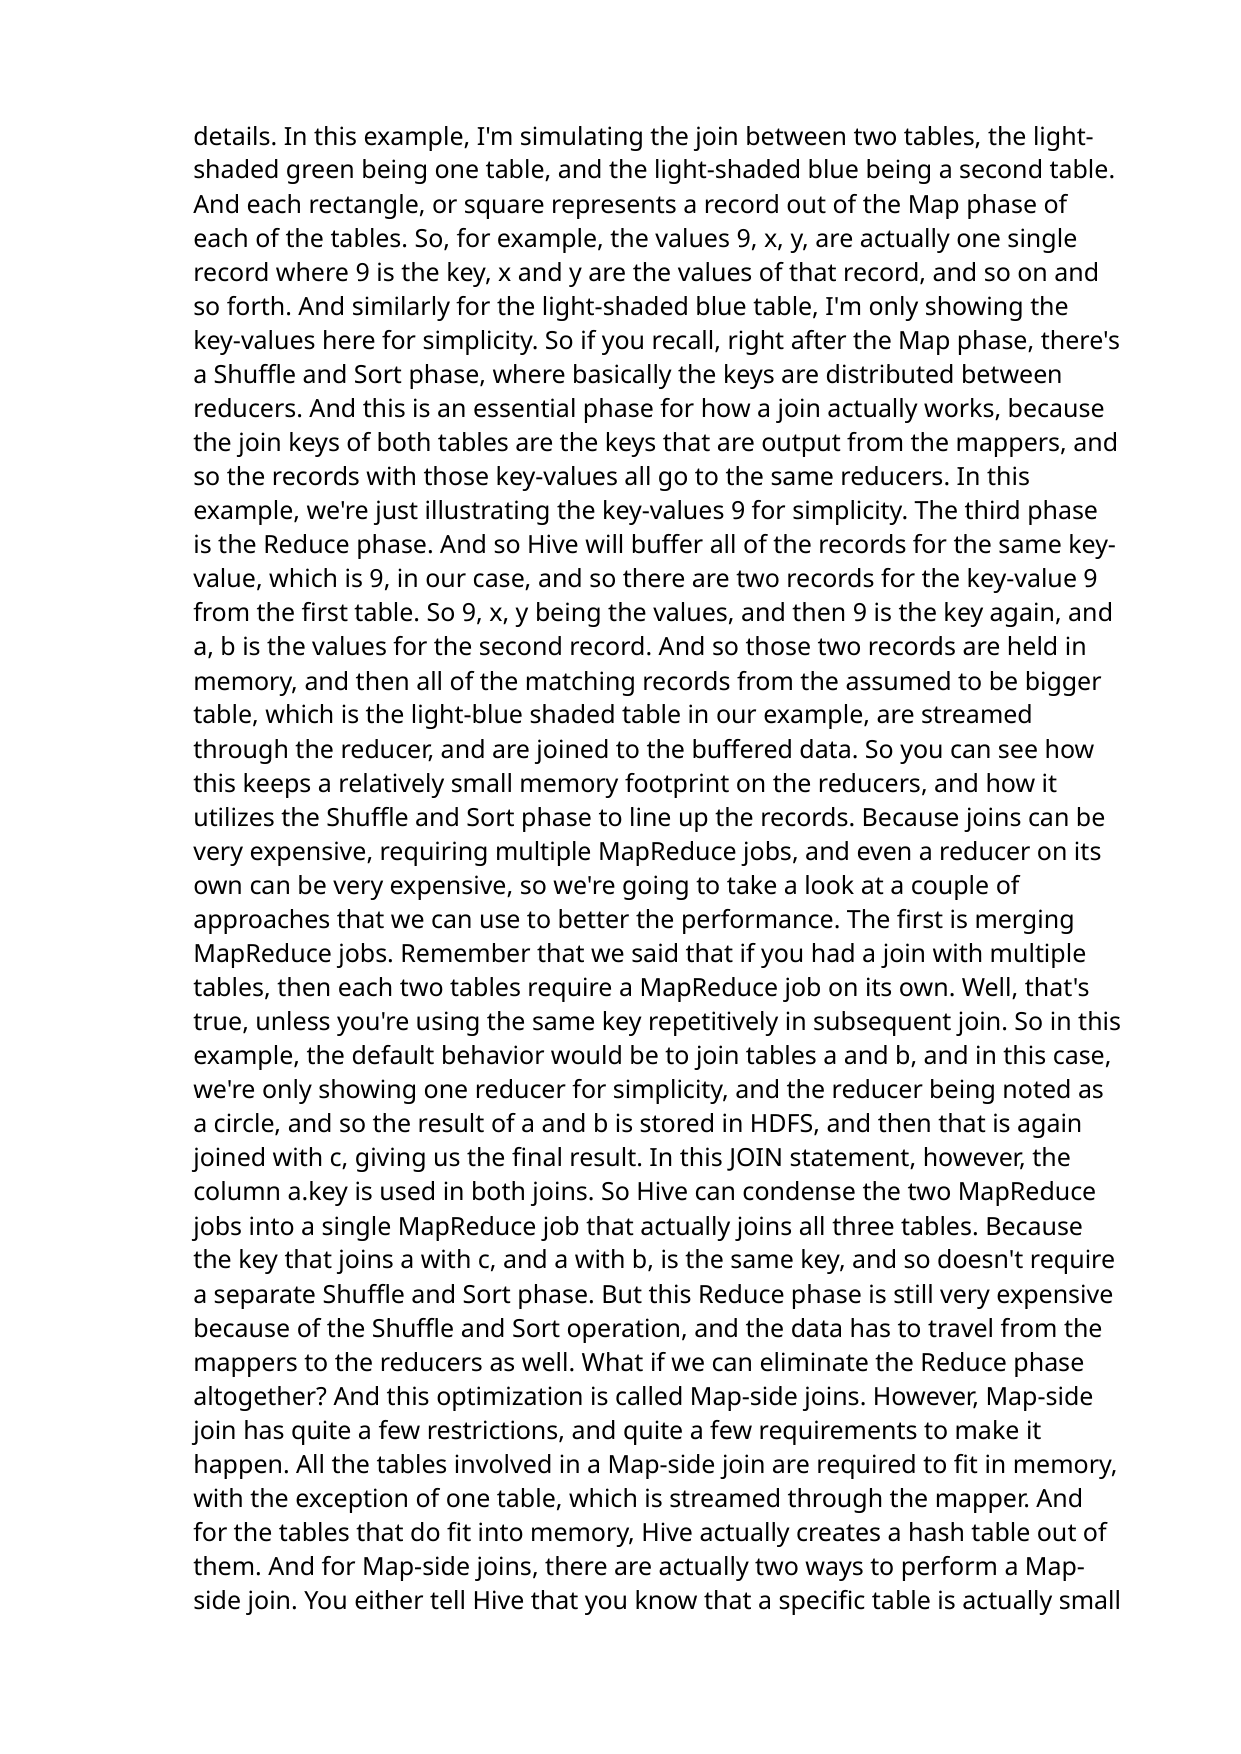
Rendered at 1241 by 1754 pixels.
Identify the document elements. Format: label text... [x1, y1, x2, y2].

list details. In this example, I'm simulating the join between two tables, the light-shaded green being one table, and the light-shaded blue being a second table. And each rectangle, or square represents a record out of the Map phase of each of the tables. So, for example, the values 9, x, y, are actually one single record where 9 is the key, x and y are the values of that record, and so on and so forth. And similarly for the light-shaded blue table, I'm only showing the key-values here for simplicity. So if you recall, right after the Map phase, there's a Shuffle and Sort phase, where basically the keys are distributed between reducers. And this is an essential phase for how a join actually works, because the join keys of both tables are the keys that are output from the mappers, and so the records with those key-values all go to the same reducers. In this example, we're just illustrating the key-values 9 for simplicity. The third phase is the Reduce phase. And so Hive will buffer all of the records for the same key-value, which is 9, in our case, and so there are two records for the key-value 9 from the first table. So 9, x, y being the values, and then 9 is the key again, and a, b is the values for the second record. And so those two records are held in memory, and then all of the matching records from the assumed to be bigger table, which is the light-blue shaded table in our example, are streamed through the reducer, and are joined to the buffered data. So you can see how this keeps a relatively small memory footprint on the reducers, and how it utilizes the Shuffle and Sort phase to line up the records. Because joins can be very expensive, requiring multiple MapReduce jobs, and even a reducer on its own can be very expensive, so we're going to take a look at a couple of approaches that we can use to better the performance. The first is merging MapReduce jobs. Remember that we said that if you had a join with multiple tables, then each two tables require a MapReduce job on its own. Well, that's true, unless you're using the same key repetitively in subsequent join. So in this example, the default behavior would be to join tables a and b, and in this case, we're only showing one reducer for simplicity, and the reducer being noted as a circle, and so the result of a and b is stored in HDFS, and then that is again joined with c, giving us the final result. In this JOIN statement, however, the column a.key is used in both joins. So Hive can condense the two MapReduce jobs into a single MapReduce job that actually joins all three tables. Because the key that joins a with c, and a with b, is the same key, and so doesn't require a separate Shuffle and Sort phase. But this Reduce phase is still very expensive because of the Shuffle and Sort operation, and the data has to travel from the mappers to the reducers as well. What if we can eliminate the Reduce phase altogether? And this optimization is called Map-side joins. However, Map-side join has quite a few restrictions, and quite a few requirements to make it happen. All the tables involved in a Map-side join are required to fit in memory, with the exception of one table, which is streamed through the mapper. And for the tables that do fit into memory, Hive actually creates a hash table out of them. And for Map-side joins, there are actually two ways to perform a Map-side join. You either tell Hive that you know that a specific table is actually small [156, 118, 1122, 1617]
